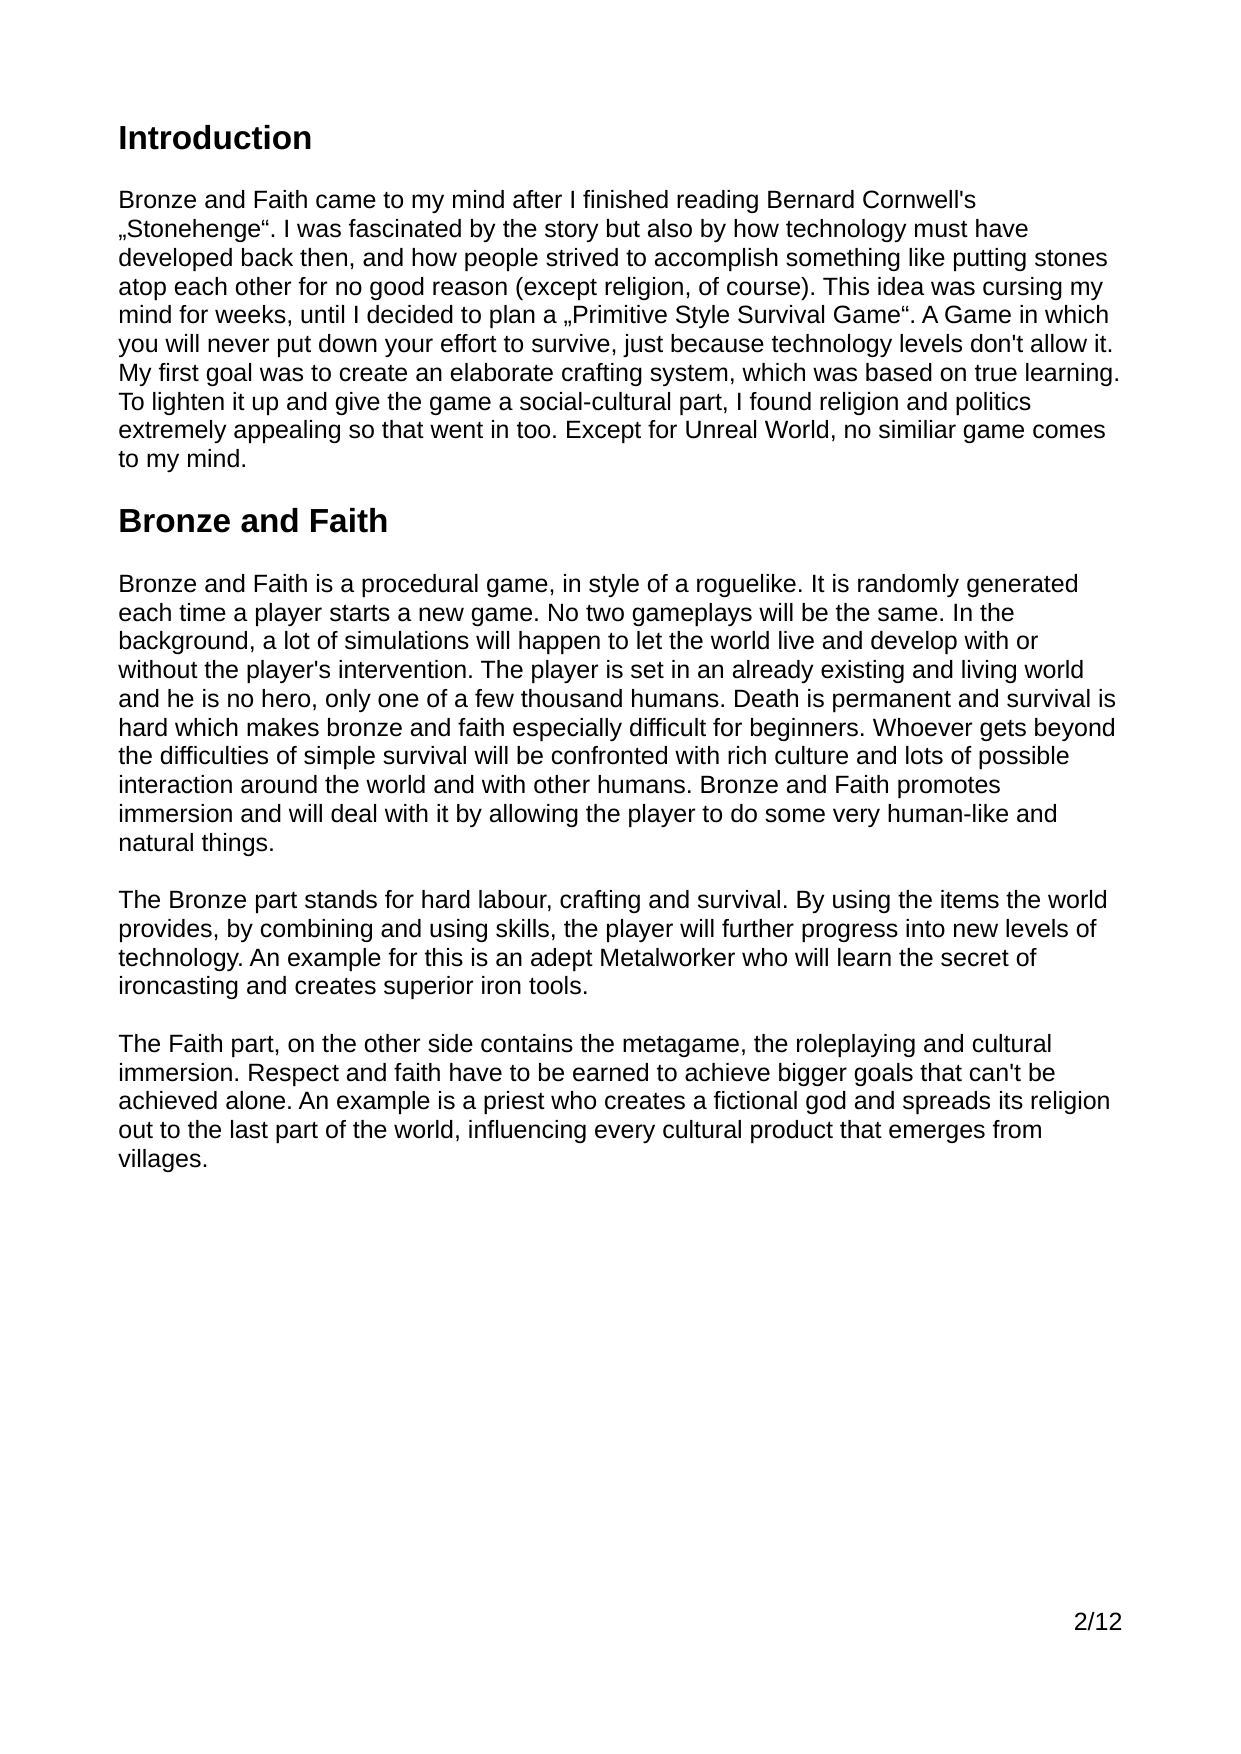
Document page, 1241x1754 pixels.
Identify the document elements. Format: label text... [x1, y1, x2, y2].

text Bronze and Faith [118, 502, 1122, 540]
text Bronze and Faith came to my mind after I finished reading Bernard Cornwell's „Stonehenge“. I was fascinated by the story but also by how technology must have developed back then, and how people strived to accomplish something like putting stones atop each other for no good reason (except religion, of course). This idea was cursing my mind for weeks, until I decided to plan a „Primitive Style Survival Game“. A Game in which you will never put down your effort to survive, just because technology levels don't allow it. My first goal was to create an elaborate crafting system, which was based on true learning. To lighten it up and give the game a social-cultural part, I found religion and politics extremely appealing so that went in too. Except for Unreal World, no similiar game comes to my mind. [118, 185, 1122, 473]
text The Bronze part stands for hard labour, crafting and survival. By using the items the world provides, by combining and using skills, the player will further progress into new levels of technology. An example for this is an adept Metalworker who will learn the secret of ironcasting and creates superior iron tools. [118, 885, 1122, 1000]
text Introduction [118, 118, 1122, 157]
text Bronze and Faith is a procedural game, in style of a roguelike. It is randomly generated each time a player starts a new game. No two gameplays will be the same. In the background, a lot of simulations will happen to let the world live and develop with or without the player's intervention. The player is set in an already existing and living world and he is no hero, only one of a few thousand humans. Death is permanent and survival is hard which makes bronze and faith especially difficult for beginners. Whoever gets beyond the difficulties of simple survival will be confronted with rich culture and lots of possible interaction around the world and with other humans. Bronze and Faith promotes immersion and will deal with it by allowing the player to do some very human-like and natural things. [118, 569, 1122, 856]
text The Faith part, on the other side contains the metagame, the roleplaying and cultural immersion. Respect and faith have to be earned to achieve bigger goals that can't be achieved alone. An example is a priest who creates a fictional god and spreads its religion out to the last part of the world, influencing every cultural product that emerges from villages. [118, 1029, 1122, 1172]
